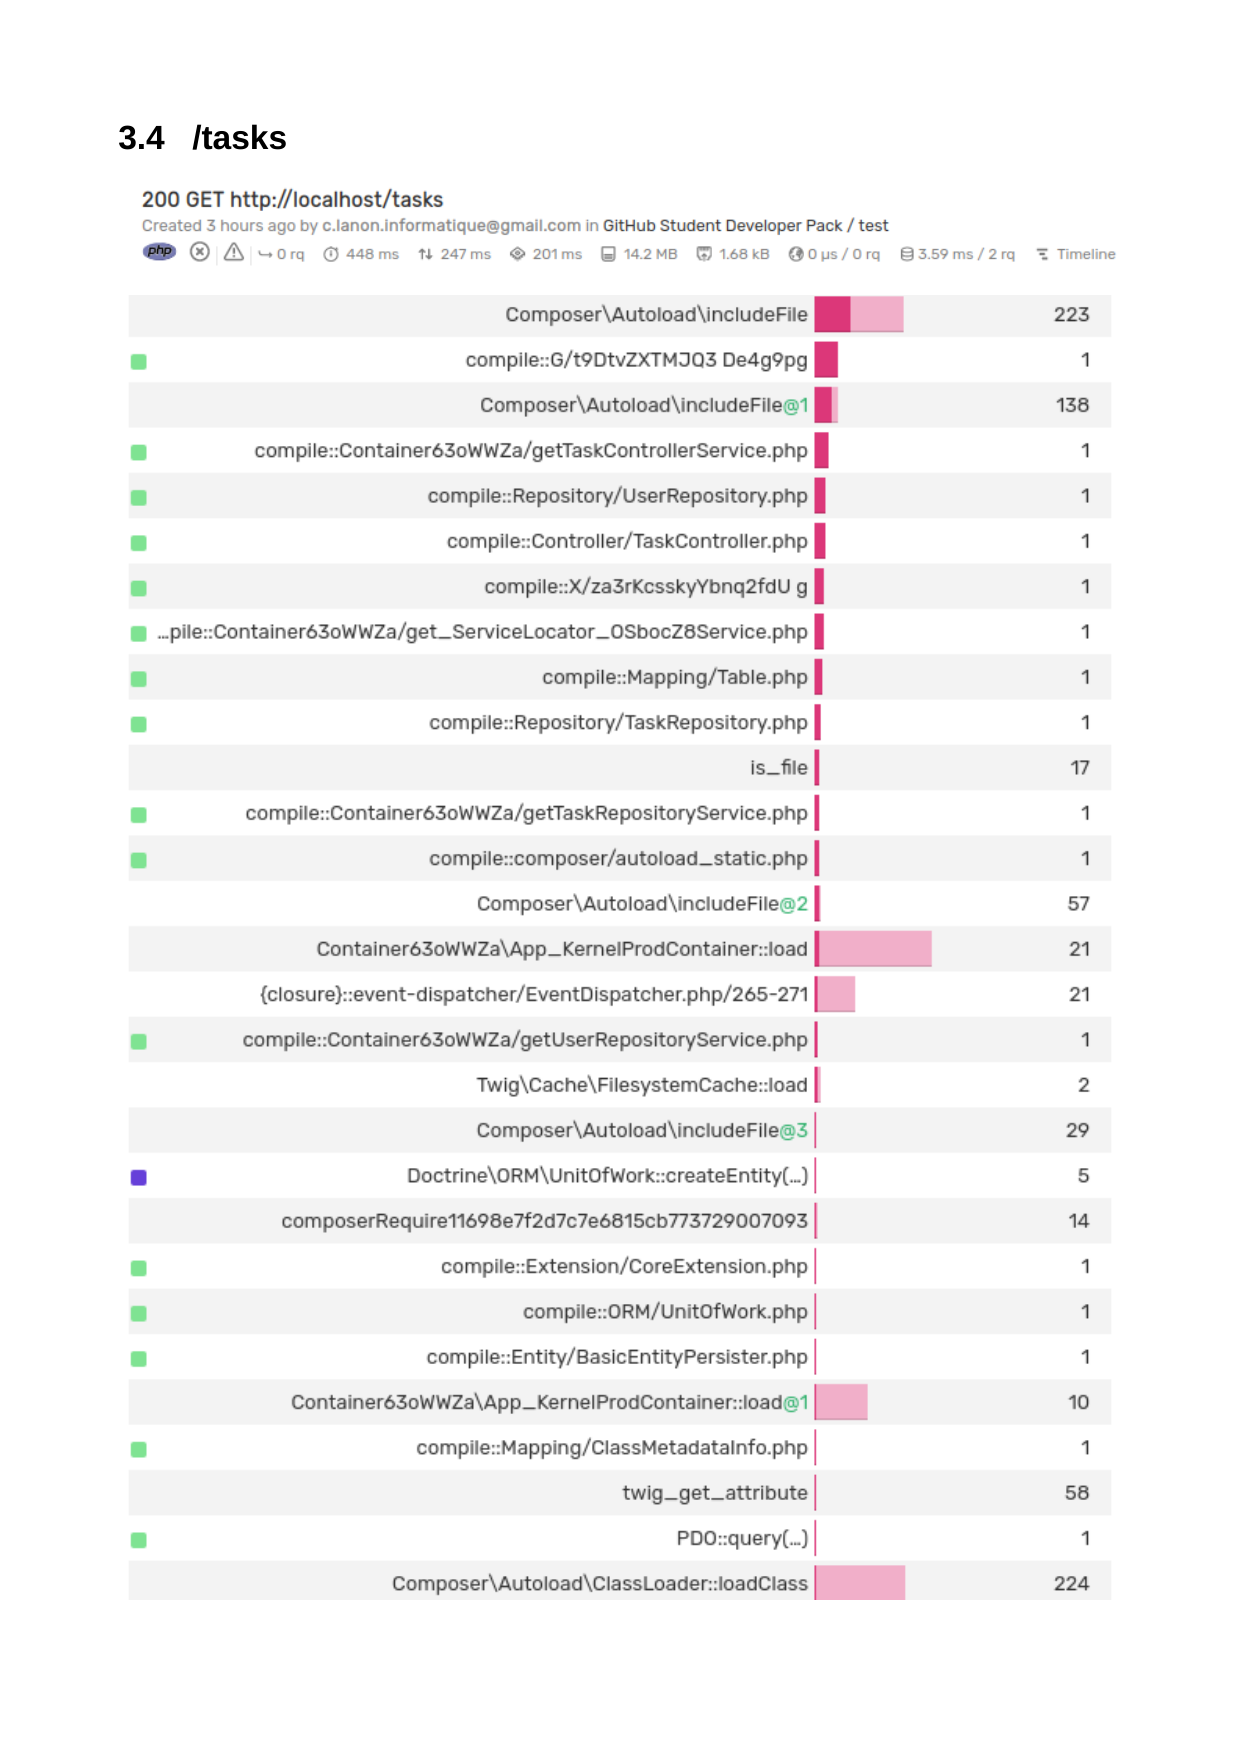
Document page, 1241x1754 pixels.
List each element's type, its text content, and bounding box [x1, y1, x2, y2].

picture [128, 295, 1112, 1600]
subtitle /tasks [118, 118, 1122, 157]
picture [118, 169, 1123, 277]
